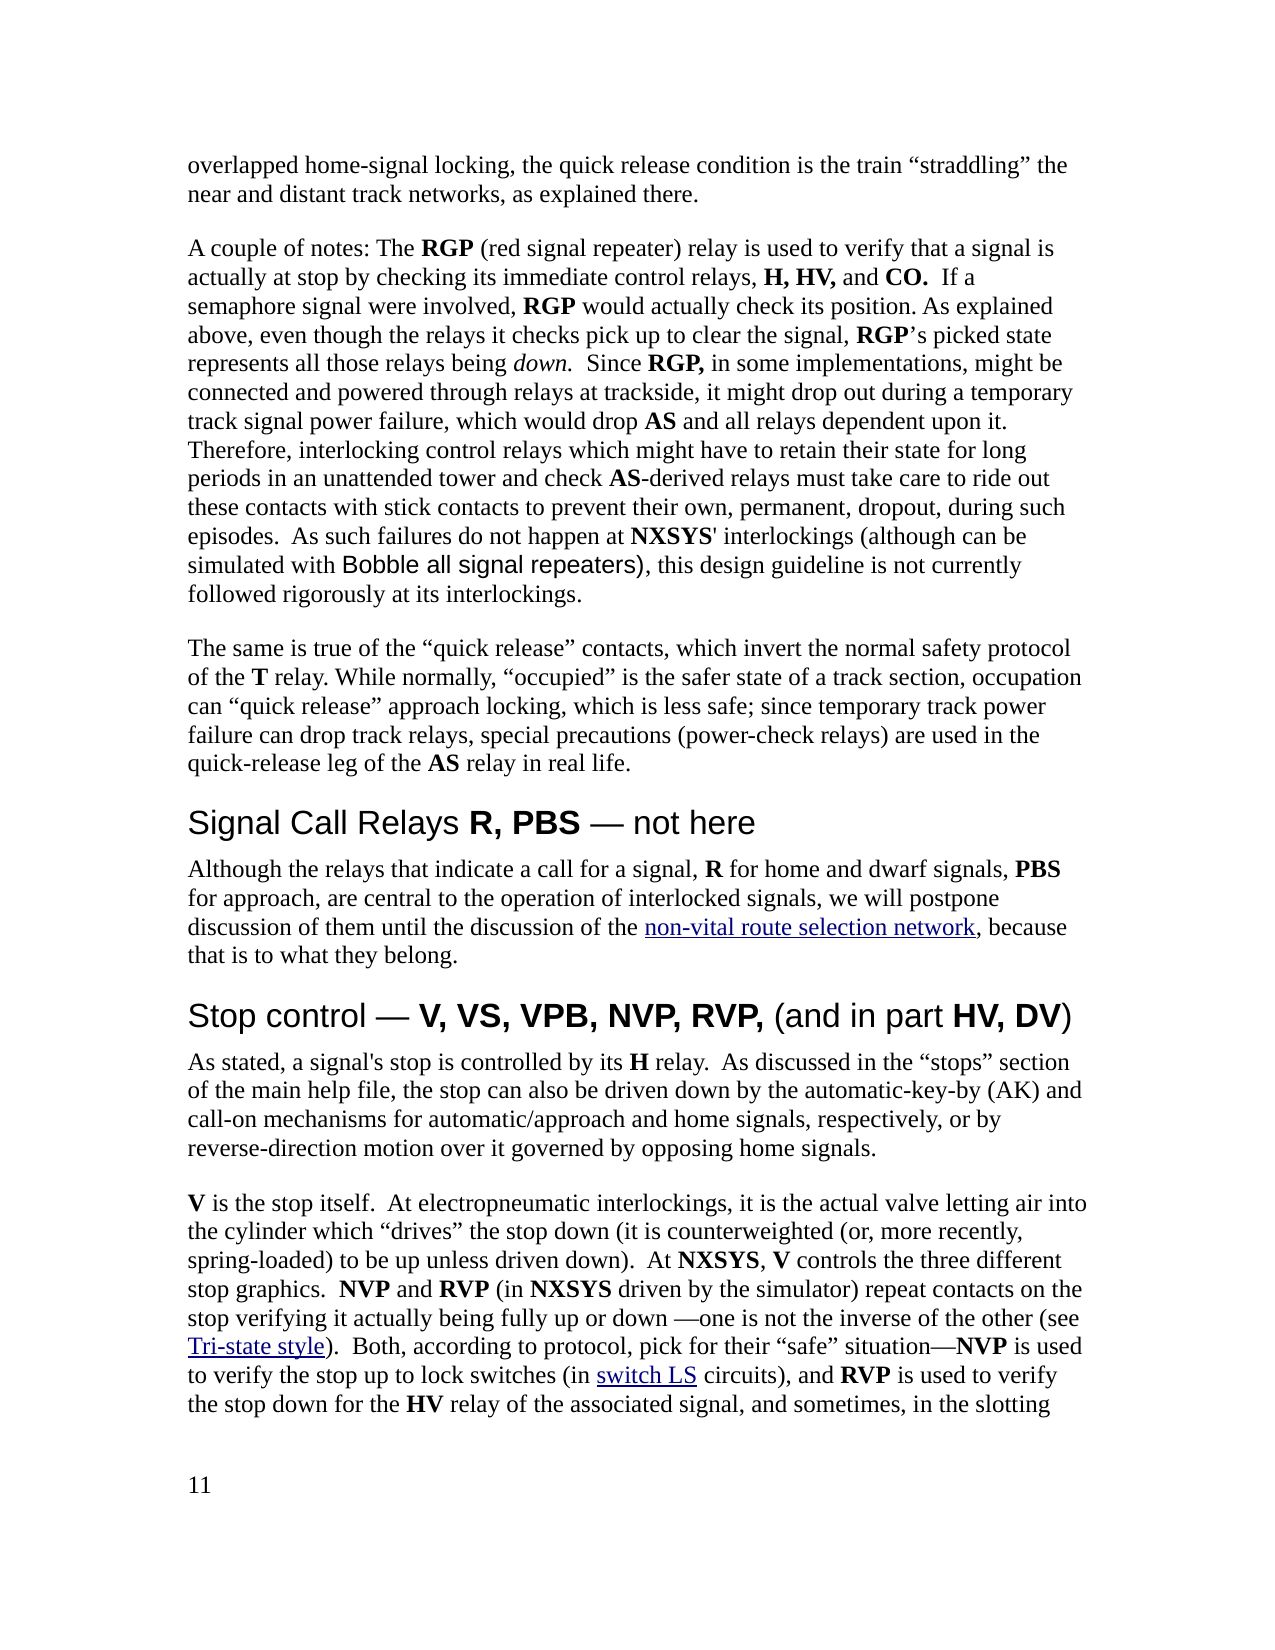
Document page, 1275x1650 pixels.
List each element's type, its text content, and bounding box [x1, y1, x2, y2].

text The same is true of the “quick release” contacts, which invert the normal safety protocol of the T relay. While normally, “occupied” is the safer state of a track section, occupation can “quick release” approach locking, which is less safe; since temporary track power failure can drop track relays, special precautions (power-check relays) are used in the quick-release leg of the AS relay in real life. [187, 633, 1087, 777]
text Although the relays that indicate a call for a signal, R for home and dwarf signals, PBS for approach, are central to the operation of interlocked signals, we will postpone discussion of them until the discussion of the non-vital route selection network, because that is to what they belong. [187, 854, 1087, 969]
subtitle Stop control — V, VS, VPB, NVP, RVP, (and in part HV, DV) [187, 995, 1087, 1034]
subtitle Signal Call Relays R, PBS — not here [187, 803, 1087, 842]
text As stated, a signal's stop is controlled by its H relay. As discussed in the “stops” section of the main help file, the stop can also be driven down by the automatic-key-by (AK) and call-on mechanisms for automatic/approach and home signals, respectively, or by reverse-direction motion over it governed by opposing home signals. [187, 1047, 1087, 1162]
text A couple of notes: The RGP (red signal repeater) relay is used to verify that a signal is actually at stop by checking its immediate control relays, H, HV, and CO. If a semaphore signal were involved, RGP would actually check its position. As explained above, even though the relays it checks pick up to clear the signal, RGP’s picked state represents all those relays being down. Since RGP, in some implementations, might be connected and powered through relays at trackside, it might drop out during a temporary track signal power failure, which would drop AS and all relays dependent upon it. Therefore, interlocking control relays which might have to retain their state for long periods in an unattended tower and check AS-derived relays must take care to ride out these contacts with stick contacts to prevent their own, permanent, dropout, during such episodes. As such failures do not happen at NXSYS' interlockings (although can be simulated with Bobble all signal repeaters), this design guideline is not currently followed rigorously at its interlockings. [187, 233, 1087, 607]
text overlapped home-signal locking, the quick release condition is the train “straddling” the near and distant track networks, as explained there. [187, 150, 1087, 207]
text V is the stop itself. At electropneumatic interlockings, it is the actual valve letting air into the cylinder which “drives” the stop down (it is counterweighted (or, more recently, spring-loaded) to be up unless driven down). At NXSYS, V controls the three different stop graphics. NVP and RVP (in NXSYS driven by the simulator) repeat contacts on the stop verifying it actually being fully up or down —one is not the inverse of the other (see Tri-state style). Both, according to protocol, pick for their “safe” situation—NVP is used to verify the stop up to lock switches (in switch LS circuits), and RVP is used to verify the stop down for the HV relay of the associated signal, and sometimes, in the slotting [187, 1188, 1087, 1418]
